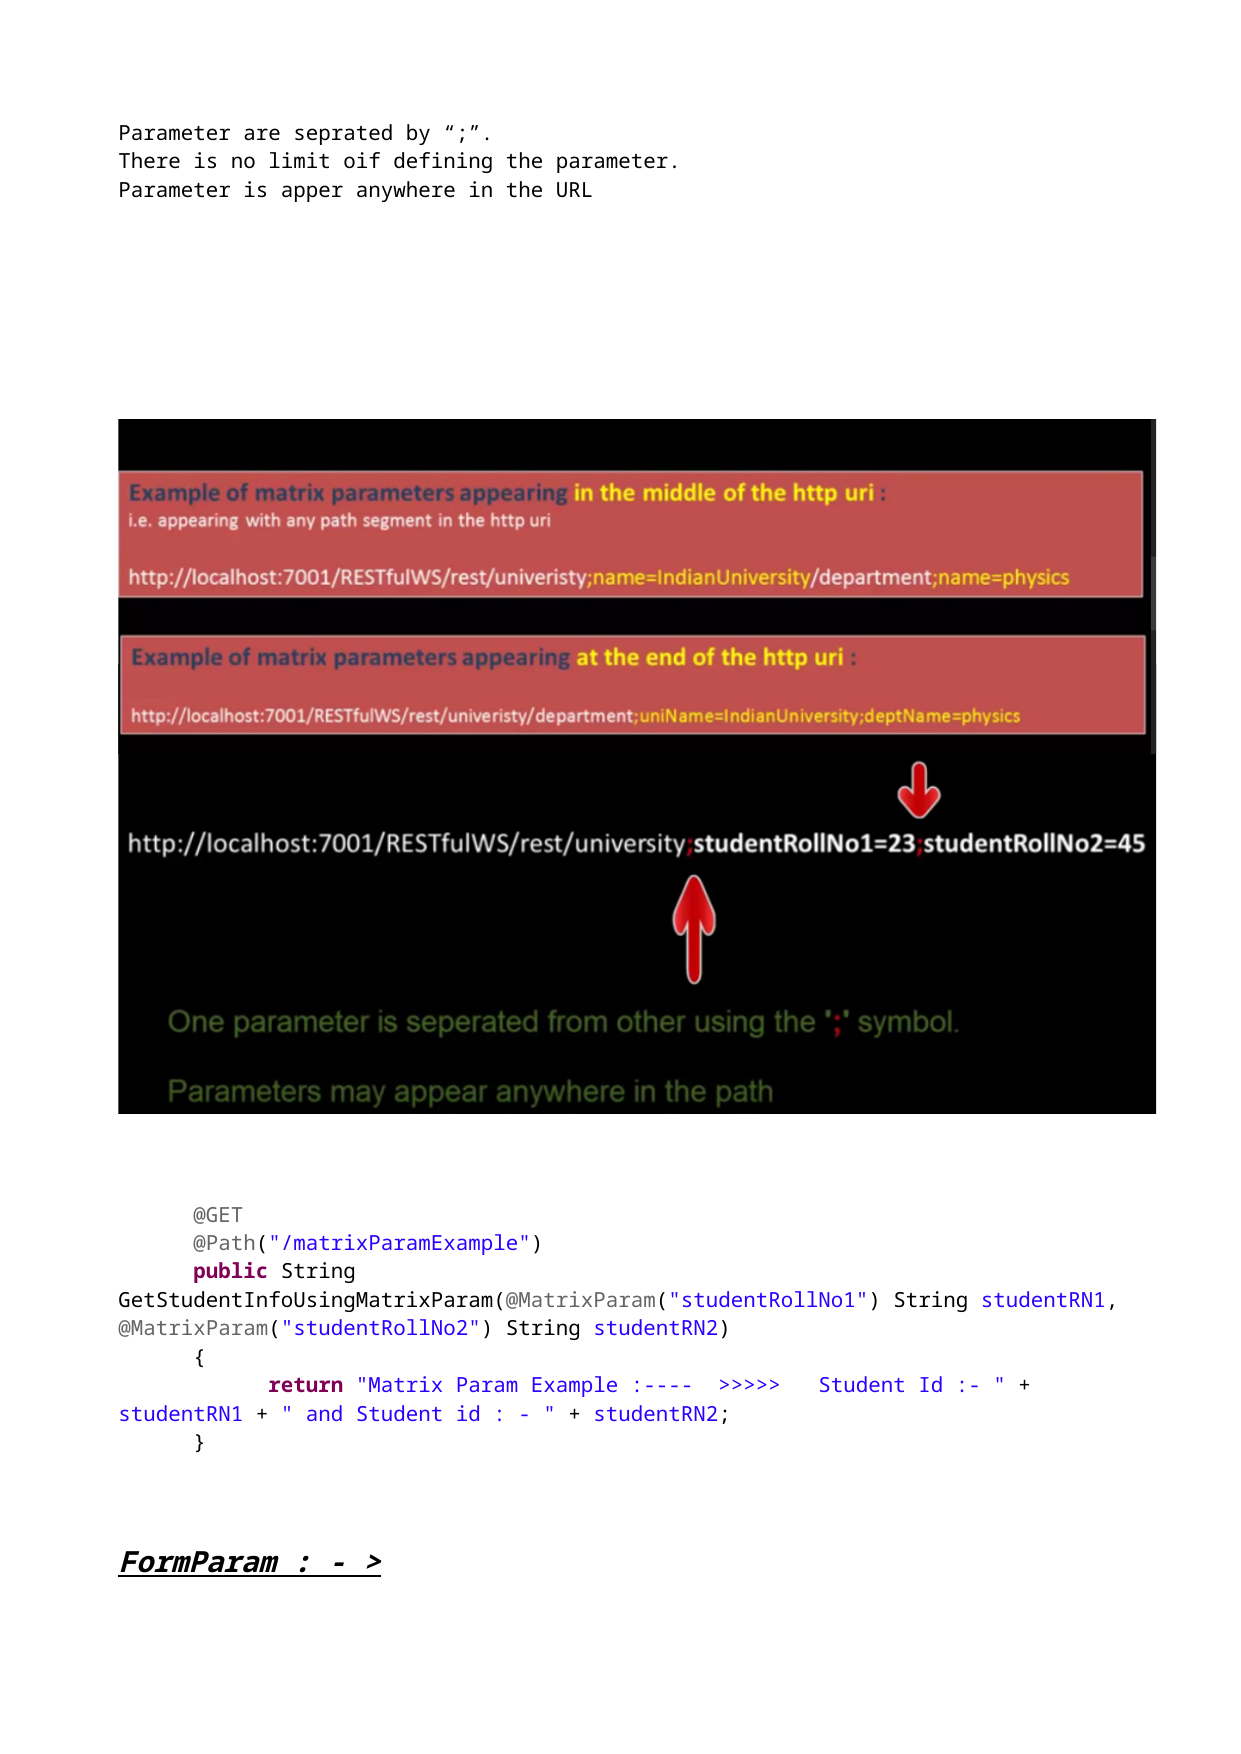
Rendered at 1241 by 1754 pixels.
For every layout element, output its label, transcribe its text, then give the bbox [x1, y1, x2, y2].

text @GET [118, 1200, 1122, 1228]
text return "Matrix Param Example :---- >>>>> Student Id :- " + studentRN1 + " and Student id : - " + studentRN2; [118, 1370, 1122, 1427]
text There is no limit oif defining the parameter. [118, 147, 1122, 175]
text @Path("/matrixParamExample") [118, 1228, 1122, 1257]
text public String GetStudentInfoUsingMatrixParam(@MatrixParam("studentRollNo1") String studentRN1, @MatrixParam("studentRollNo2") String studentRN2) [118, 1257, 1122, 1342]
text Parameter is apper anywhere in the URL [118, 175, 1122, 203]
text } [118, 1427, 1122, 1456]
text Parameter are seprated by “;”. [118, 118, 1122, 147]
text FormParam : - > [118, 1541, 1122, 1581]
picture [118, 419, 1156, 1114]
text { [118, 1342, 1122, 1370]
